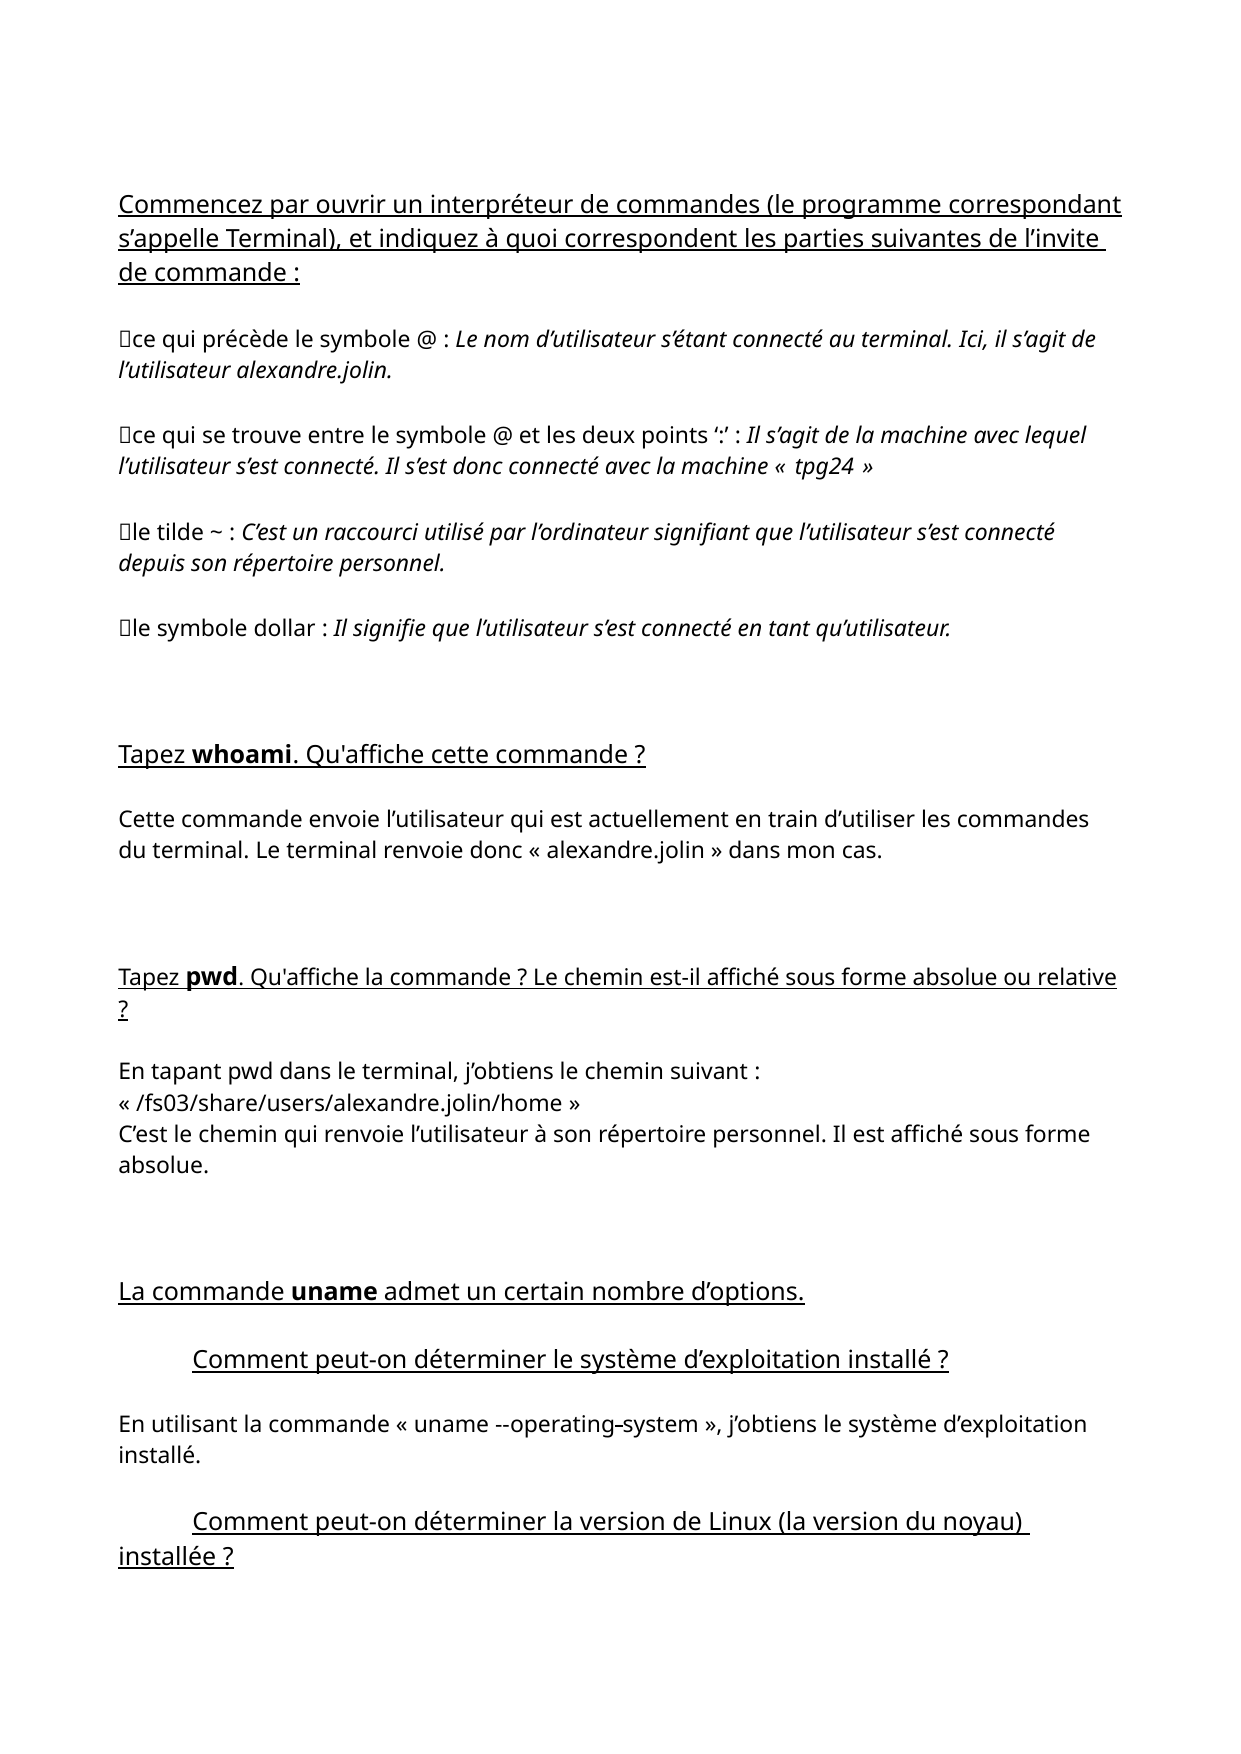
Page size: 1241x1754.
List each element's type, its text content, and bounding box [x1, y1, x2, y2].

text C’est le chemin qui renvoie l’utilisateur à son répertoire personnel. Il est affiché sous forme absolue. [118, 1118, 1122, 1180]
text En tapant pwd dans le terminal, j’obtiens le chemin suivant : « /fs03/share/users/alexandre.jolin/home » [118, 1055, 1122, 1118]
text ce qui précède le symbole @ : Le nom d’utilisateur s’étant connecté au terminal. Ici, il s’agit de l’utilisateur alexandre.jolin. [118, 288, 1122, 419]
text s’appelle Terminal), et indiquez à quoi correspondent les parties suivantes de l’invite de commande : [118, 217, 1122, 288]
text Cette commande envoie l’utilisateur qui est actuellement en train d’utiliser les commandes du terminal. Le terminal renvoie donc « alexandre.jolin » dans mon cas. [118, 802, 1122, 865]
text Tapez pwd. Qu'affiche la commande ? Le chemin est-il affiché sous forme absolue ou relative ? [118, 959, 1122, 1024]
text le symbole dollar : Il signifie que l’utilisateur s’est connecté en tant qu’utilisateur. [118, 612, 1122, 643]
text Comment peut-on déterminer la version de Linux (la version du noyau) installée ? [118, 1504, 1122, 1572]
text Tapez whoami. Qu'affiche cette commande ? [118, 737, 1122, 771]
text La commande uname admet un certain nombre d’options. [118, 1274, 1122, 1342]
text Comment peut-on déterminer le système d’exploitation installé ? [118, 1342, 1122, 1376]
text En utilisant la commande « uname --operating-system », j’obtiens le système d’exploitation installé. [118, 1407, 1122, 1470]
text ce qui se trouve entre le symbole @ et les deux points ‘:’ : Il s’agit de la machine avec lequel l’utilisateur s’est connecté. Il s’est donc connecté avec la machine « tpg24 » [118, 419, 1122, 516]
text le tilde ~ : C’est un raccourci utilisé par l’ordinateur signifiant que l’utilisateur s’est connecté depuis son répertoire personnel. [118, 516, 1122, 612]
text Commencez par ouvrir un interpréteur de commandes (le programme correspondant [118, 186, 1122, 215]
